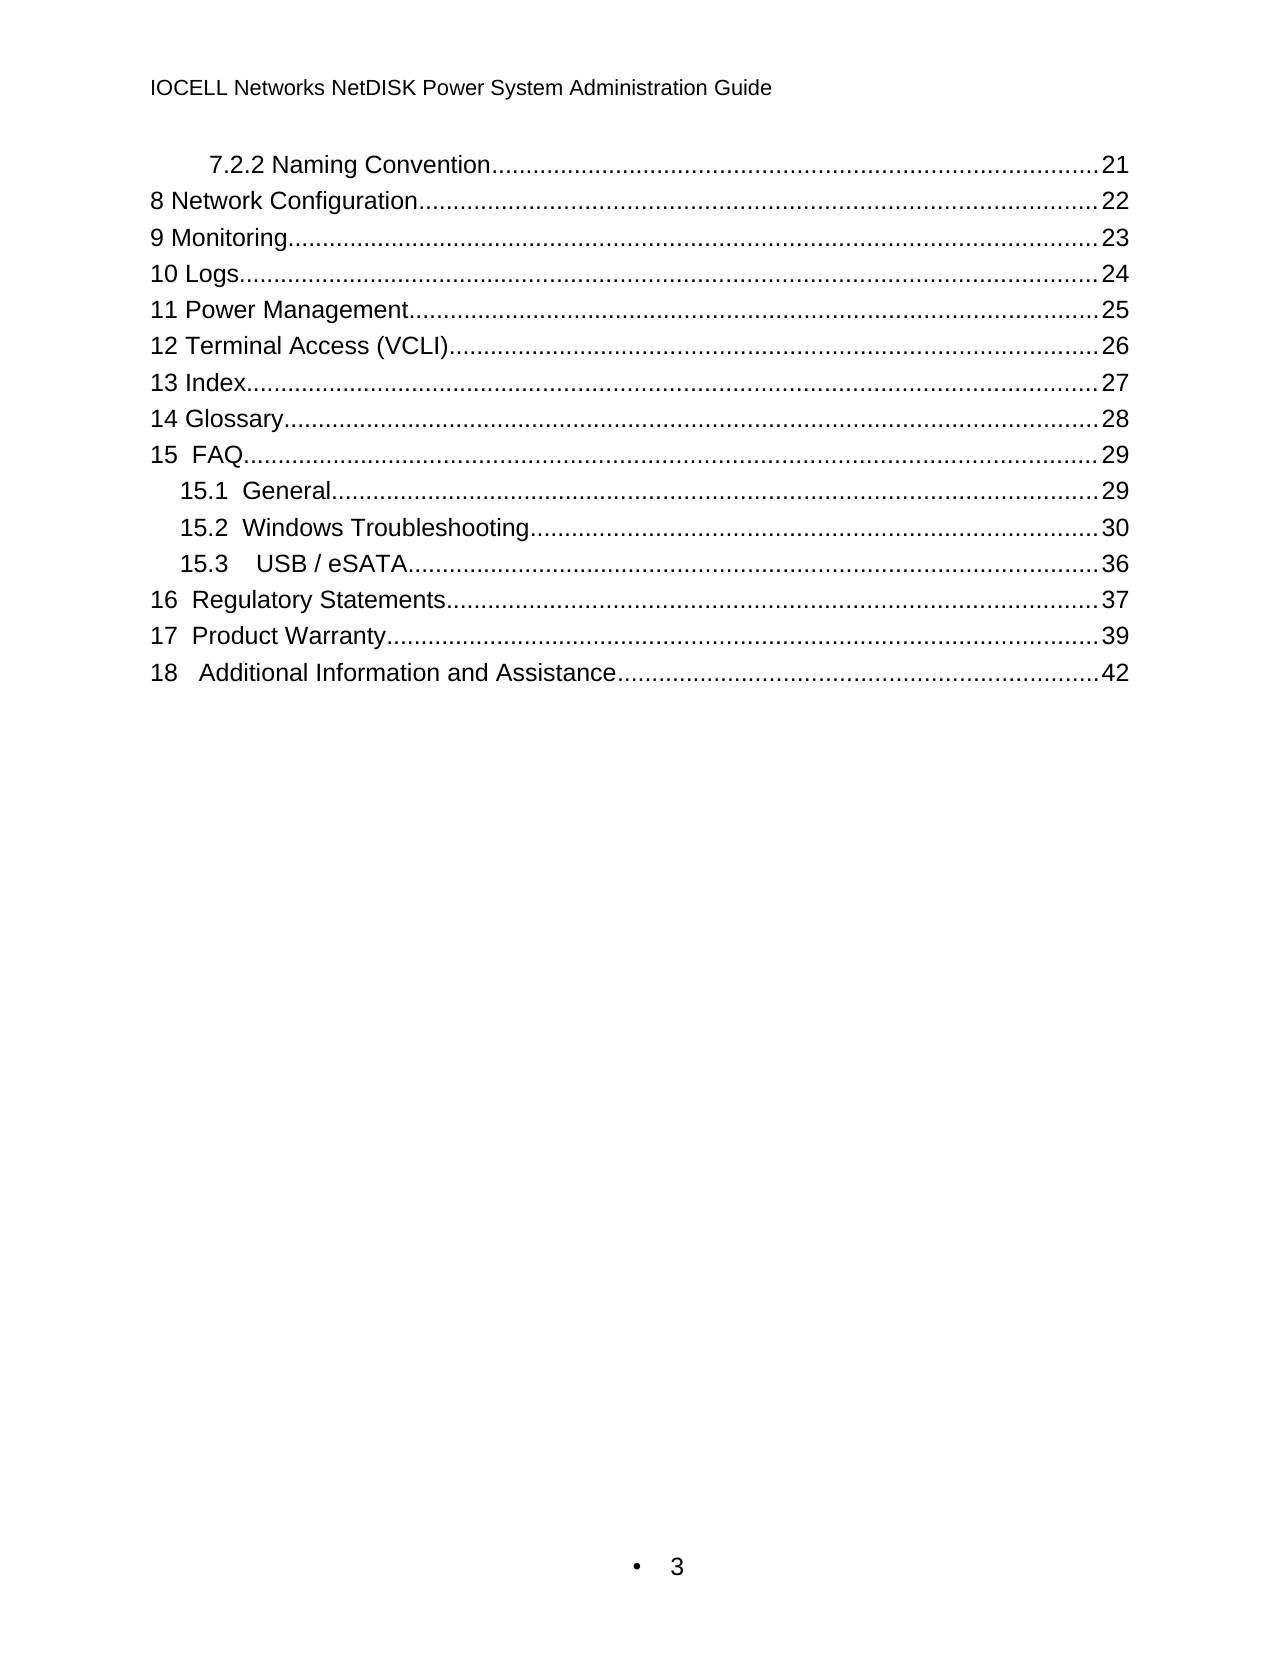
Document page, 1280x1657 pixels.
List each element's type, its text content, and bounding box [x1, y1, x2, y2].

text 16 Regulatory Statements 37 [150, 585, 1129, 614]
text 9 Monitoring 23 [150, 222, 1129, 251]
text 13 Index 27 [150, 367, 1129, 396]
text 15 FAQ 29 [150, 440, 1129, 469]
text 15.1 General 29 [179, 476, 1129, 505]
text 17 Product Warranty 39 [150, 621, 1129, 650]
text 10 Logs 24 [150, 259, 1129, 287]
text 15.3 USB / eSATA 36 [179, 549, 1129, 577]
text 7.2.2 Naming Convention 21 [209, 150, 1129, 179]
text 12 Terminal Access (VCLI) 26 [150, 331, 1129, 360]
text 14 Glossary 28 [150, 404, 1129, 432]
text 18 Additional Information and Assistance 42 [150, 657, 1129, 686]
text 15.2 Windows Troubleshooting 30 [179, 512, 1129, 541]
text 8 Network Configuration 22 [150, 186, 1129, 215]
text 11 Power Management 25 [150, 295, 1129, 324]
